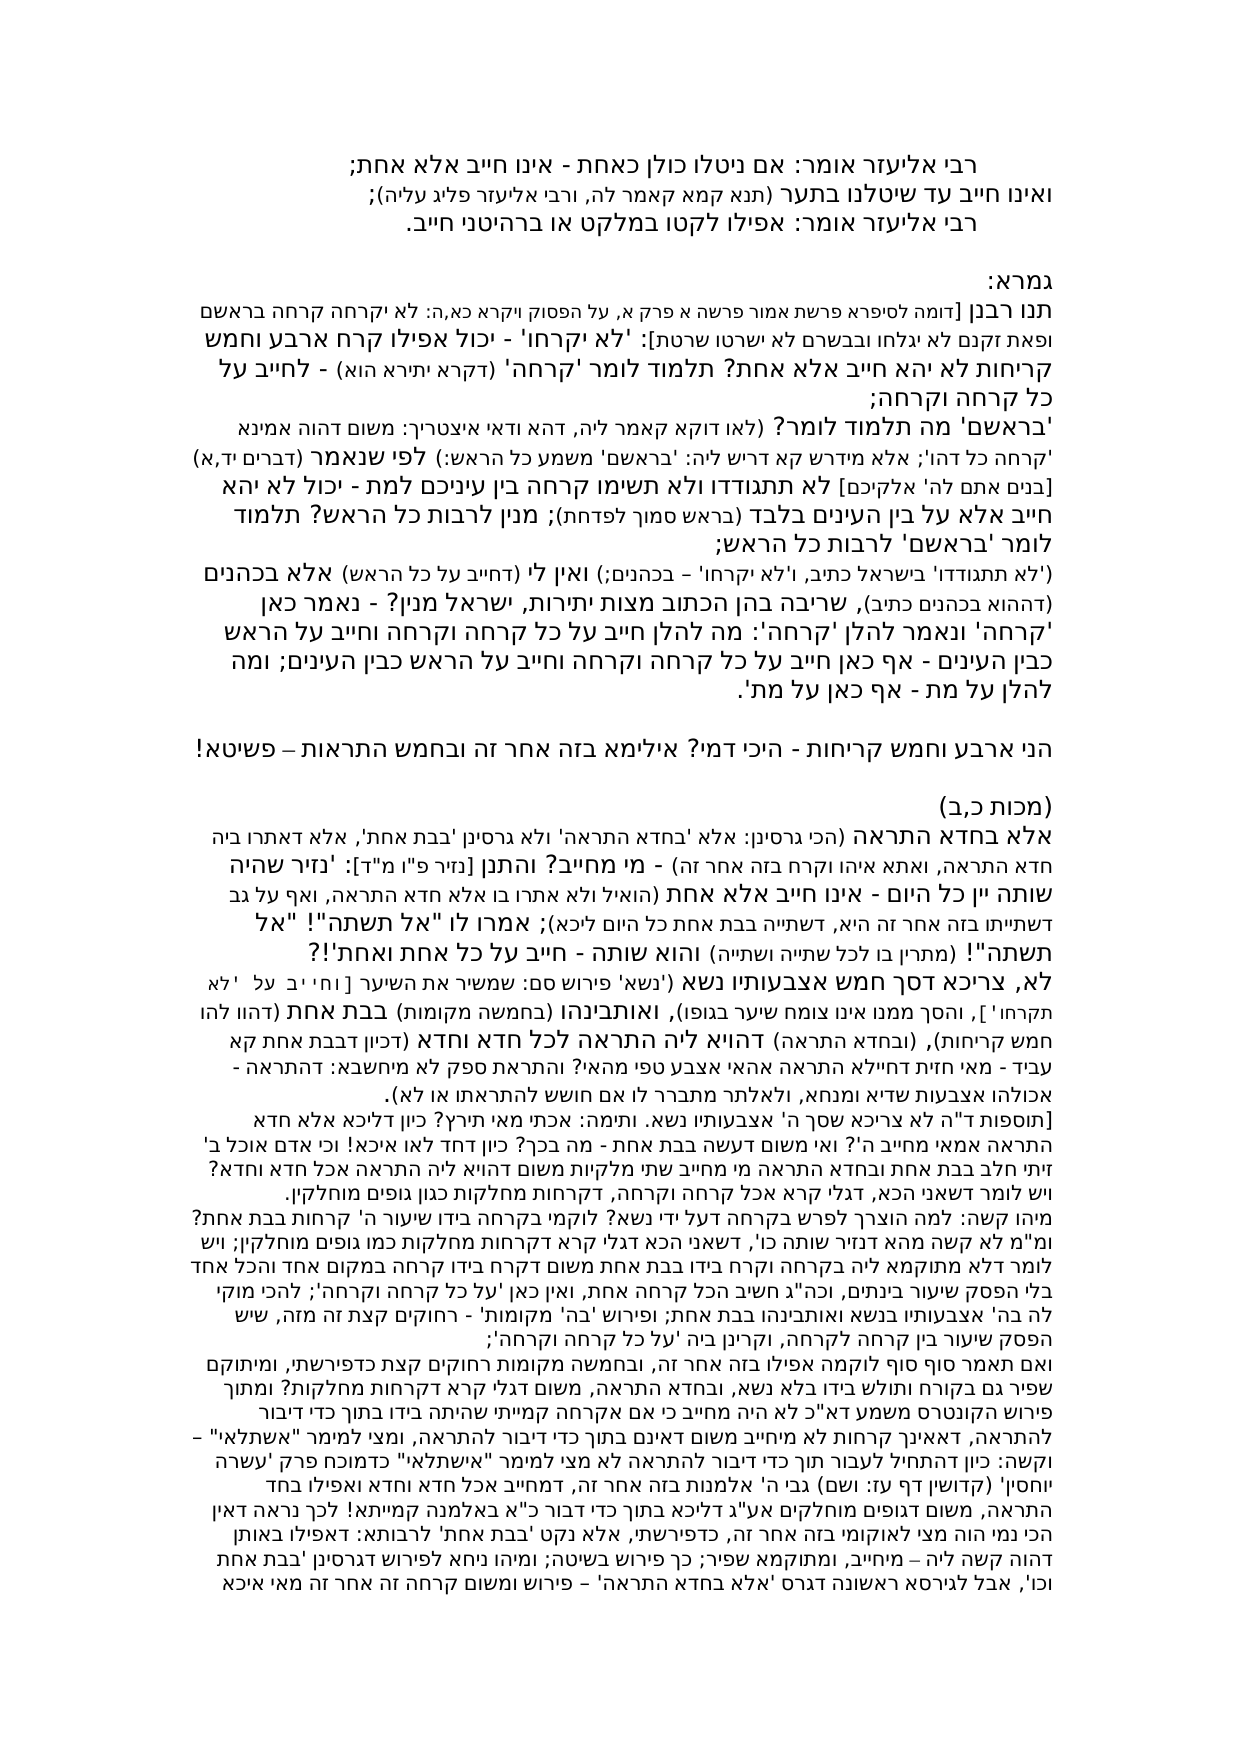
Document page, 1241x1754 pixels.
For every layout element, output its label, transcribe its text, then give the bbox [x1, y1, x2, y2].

text רבי אליעזר אומר: אפילו לקטו במלקט או ברהיטני חייב. [187, 208, 978, 237]
text ואם תאמר סוף סוף לוקמה אפילו בזה אחר זה, ובחמשה מקומות רחוקים קצת כדפירשתי, ומיתוקם שפיר גם בקורח ותולש בידו בלא נשא, ובחדא התראה, משום דגלי קרא דקרחות מחלקות? ומתוך פירוש הקונטרס משמע דא"כ לא היה מחייב כי אם אקרחה קמייתי שהיתה בידו בתוך כדי דיבור להתראה, דאאינך קרחות לא מיחייב משום דאינם בתוך כדי דיבור להתראה, ומצי למימר "אשתלאי" – וקשה: כיון דהתחיל לעבור תוך כדי דיבור להתראה לא מצי למימר "אישתלאי" כדמוכח פרק 'עשרה יוחסין' (קדושין דף עז: ושם) גבי ה' אלמנות בזה אחר זה, דמחייב אכל חדא וחדא ואפילו בחד התראה, משום דגופים מוחלקים אע"ג דליכא בתוך כדי דבור כ"א באלמנה קמייתא! לכך נראה דאין הכי נמי הוה מצי לאוקומי בזה אחר זה, כדפירשתי, אלא נקט 'בבת אחת' לרבותא: דאפילו באותן דהוה קשה ליה – מיחייב, ומתוקמא שפיר; כך פירוש בשיטה; ומיהו ניחא לפירוש דגרסינן 'בבת אחת וכו', אבל לגירסא ראשונה דגרס 'אלא בחדא התראה' – פירוש ומשום קרחה זה אחר זה מאי איכא [187, 1352, 1053, 1595]
text [תוספות ד"ה לא צריכא שסך ה' אצבעותיו נשא. ותימה: אכתי מאי תירץ? כיון דליכא אלא חדא התראה אמאי מחייב ה'? ואי משום דעשה בבת אחת - מה בכך? כיון דחד לאו איכא! וכי אדם אוכל ב' זיתי חלב בבת אחת ובחדא התראה מי מחייב שתי מלקיות משום דהויא ליה התראה אכל חדא וחדא? [187, 1108, 1053, 1181]
text מיהו קשה: למה הוצרך לפרש בקרחה דעל ידי נשא? לוקמי בקרחה בידו שיעור ה' קרחות בבת אחת? [187, 1206, 1053, 1230]
text תנו רבנן [דומה לסיפרא פרשת אמור פרשה א פרק א, על הפסוק ויקרא כא,ה: לא יקרחה קרחה בראשם ופאת זקנם לא יגלחו ובבשרם לא ישרטו שרטת]: 'לא יקרחו' - יכול אפילו קרח ארבע וחמש קריחות לא יהא חייב אלא אחת? תלמוד לומר 'קרחה' (דקרא יתירא הוא) - לחייב על כל קרחה וקרחה; [187, 295, 1053, 412]
text רבי אליעזר אומר: אם ניטלו כולן כאחת - אינו חייב אלא אחת; [187, 150, 978, 179]
text (מכות כ,ב) [187, 792, 1053, 821]
text ומ"מ לא קשה מהא דנזיר שותה כו', דשאני הכא דגלי קרא דקרחות מחלקות כמו גופים מוחלקין; ויש לומר דלא מתוקמא ליה בקרחה וקרח בידו בבת אחת משום דקרח בידו קרחה במקום אחד והכל אחד בלי הפסק שיעור בינתים, וכה"ג חשיב הכל קרחה אחת, ואין כאן 'על כל קרחה וקרחה'; להכי מוקי לה בה' אצבעותיו בנשא ואותבינהו בבת אחת; ופירוש 'בה' מקומות' - רחוקים קצת זה מזה, שיש הפסק שיעור בין קרחה לקרחה, וקרינן ביה 'על כל קרחה וקרחה'; [187, 1230, 1053, 1352]
text גמרא: [187, 266, 1053, 295]
text 'בראשם' מה תלמוד לומר? (לאו דוקא קאמר ליה, דהא ודאי איצטריך: משום דהוה אמינא 'קרחה כל דהו'; אלא מידרש קא דריש ליה: 'בראשם' משמע כל הראש:) לפי שנאמר (דברים יד,א) [בנים אתם לה' אלקיכם] לא תתגודדו ולא תשימו קרחה בין עיניכם למת - יכול לא יהא חייב אלא על בין העינים בלבד (בראש סמוך לפדחת); מנין לרבות כל הראש? תלמוד לומר 'בראשם' לרבות כל הראש; [187, 412, 1053, 559]
text ('לא תתגודדו' בישראל כתיב, ו'לא יקרחו' – בכהנים;) ואין לי (דחייב על כל הראש) אלא בכהנים (דההוא בכהנים כתיב), שריבה בהן הכתוב מצות יתירות, ישראל מנין? - נאמר כאן 'קרחה' ונאמר להלן 'קרחה': מה להלן חייב על כל קרחה וקרחה וחייב על הראש כבין העינים - אף כאן חייב על כל קרחה וקרחה וחייב על הראש כבין העינים; ומה להלן על מת - אף כאן על מת'. [187, 559, 1053, 705]
text לא, צריכא דסך חמש אצבעותיו נשא ('נשא' פירוש סם: שמשיר את השיער [וחייב על 'לא תקרחו'], והסך ממנו אינו צומח שיער בגופו), ואותבינהו (בחמשה מקומות) בבת אחת (דהוו להו חמש קריחות), (ובחדא התראה) דהויא ליה התראה לכל חדא וחדא (דכיון דבבת אחת קא עביד - מאי חזית דחיילא התראה אהאי אצבע טפי מהאי? והתראת ספק לא מיחשבא: דהתראה - אכולהו אצבעות שדיא ומנחא, ולאלתר מתברר לו אם חושש להתראתו או לא). [187, 967, 1053, 1108]
text אלא בחדא התראה (הכי גרסינן: אלא 'בחדא התראה' ולא גרסינן 'בבת אחת', אלא דאתרו ביה חדא התראה, ואתא איהו וקרח בזה אחר זה) - מי מחייב? והתנן [נזיר פ"ו מ"ד]: 'נזיר שהיה שותה יין כל היום - אינו חייב אלא אחת (הואיל ולא אתרו בו אלא חדא התראה, ואף על גב דשתייתו בזה אחר זה היא, דשתייה בבת אחת כל היום ליכא); אמרו לו "אל תשתה"! "אל תשתה"! (מתרין בו לכל שתייה ושתייה) והוא שותה - חייב על כל אחת ואחת'!? [187, 821, 1053, 967]
text ואינו חייב עד שיטלנו בתער (תנא קמא קאמר לה, ורבי אליעזר פליג עליה); [187, 179, 1053, 208]
text ויש לומר דשאני הכא, דגלי קרא אכל קרחה וקרחה, דקרחות מחלקות כגון גופים מוחלקין. [187, 1181, 1053, 1206]
text הני ארבע וחמש קריחות - היכי דמי? אילימא בזה אחר זה ובחמש התראות – פשיטא! [187, 734, 1053, 763]
